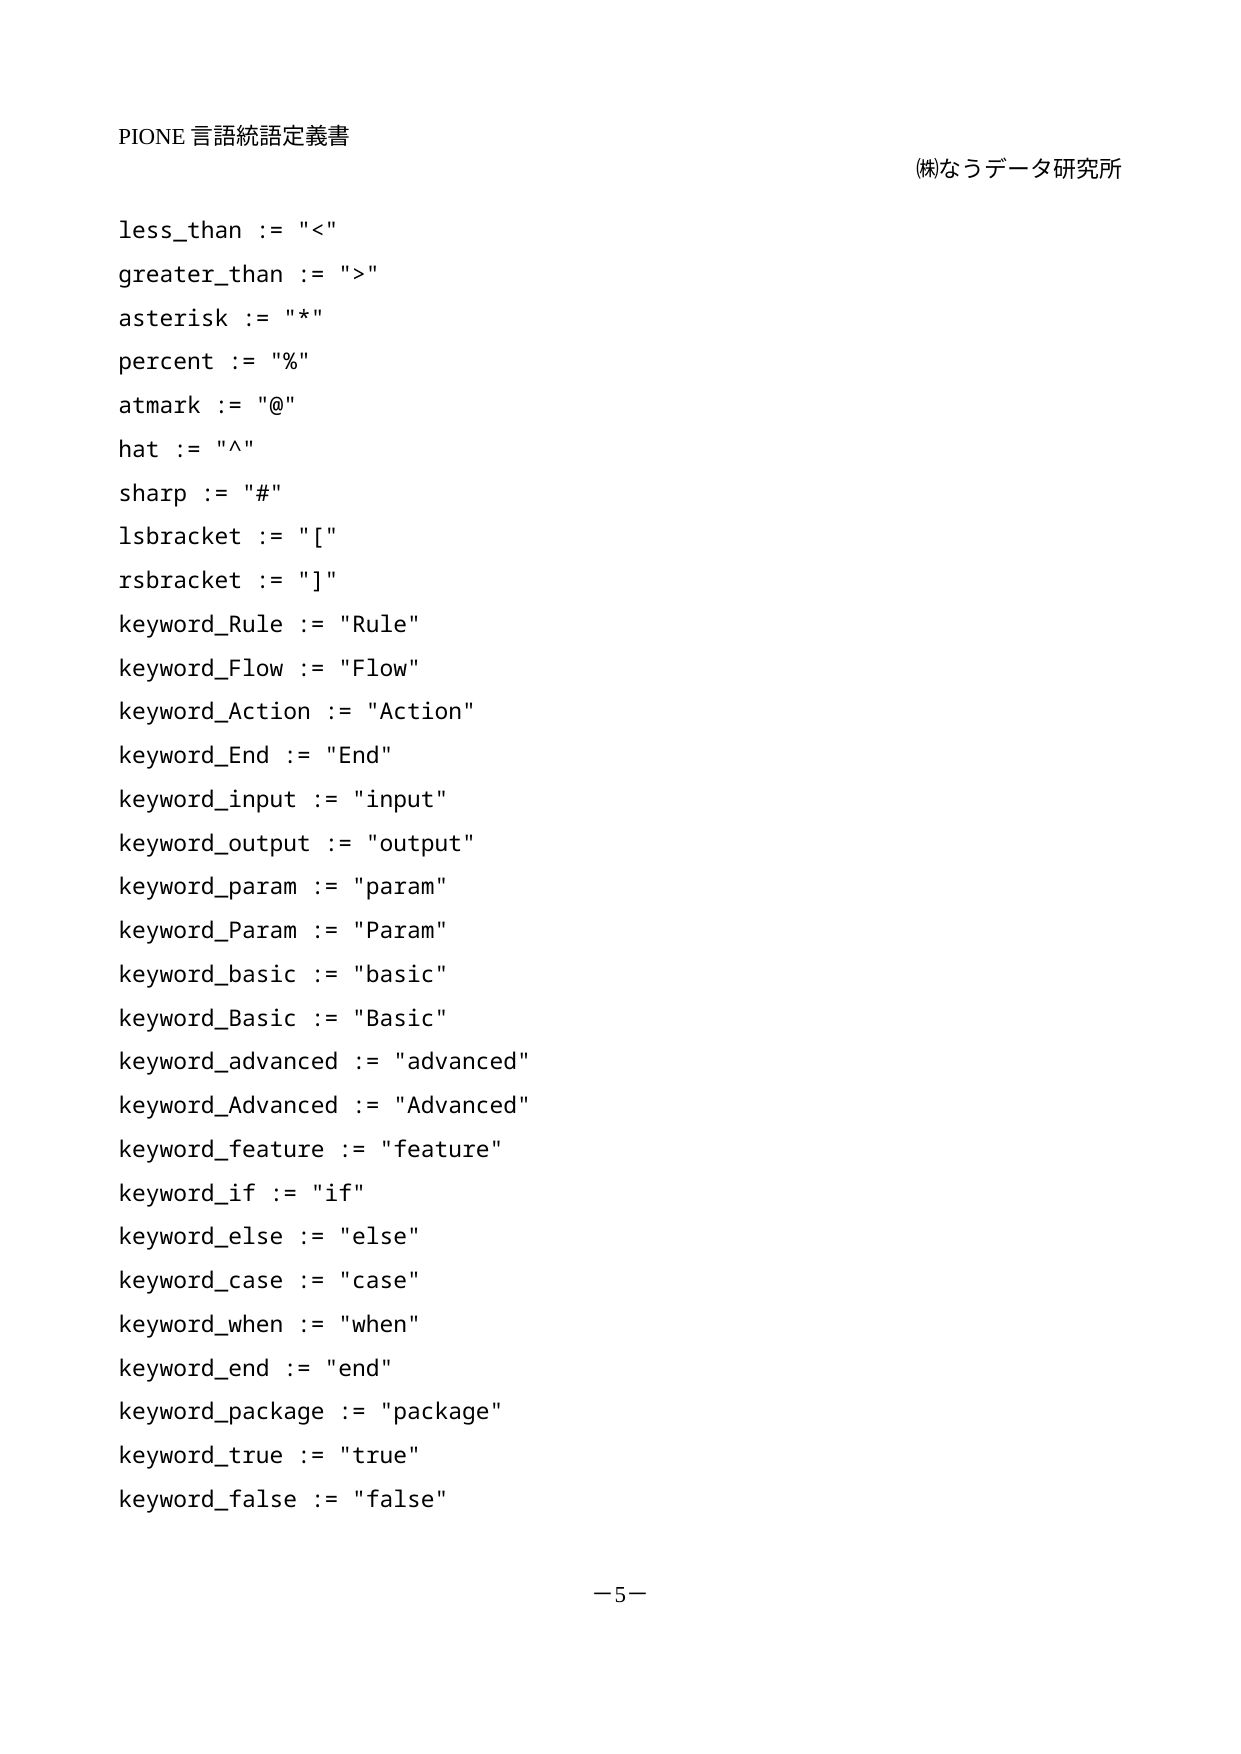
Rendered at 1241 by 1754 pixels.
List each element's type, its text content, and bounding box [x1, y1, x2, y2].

text keyword_End := "End" [118, 739, 1122, 770]
text keyword_when := "when" [118, 1308, 1122, 1339]
text keyword_else := "else" [118, 1220, 1122, 1252]
text keyword_feature := "feature" [118, 1133, 1122, 1164]
text atmark := "@" [118, 389, 1122, 420]
text keyword_Param := "Param" [118, 914, 1122, 945]
text rsbracket := "]" [118, 564, 1122, 595]
text keyword_end := "end" [118, 1352, 1122, 1383]
text keyword_param := "param" [118, 870, 1122, 902]
text keyword_output := "output" [118, 827, 1122, 858]
text less_than := "<" [118, 214, 1122, 245]
text keyword_Flow := "Flow" [118, 652, 1122, 683]
text lsbracket := "[" [118, 520, 1122, 552]
text keyword_Rule := "Rule" [118, 608, 1122, 639]
text keyword_Basic := "Basic" [118, 1002, 1122, 1033]
text asterisk := "*" [118, 302, 1122, 333]
text keyword_basic := "basic" [118, 958, 1122, 989]
text keyword_false := "false" [118, 1483, 1122, 1514]
text keyword_true := "true" [118, 1439, 1122, 1470]
text keyword_advanced := "advanced" [118, 1045, 1122, 1077]
text keyword_package := "package" [118, 1395, 1122, 1427]
text percent := "%" [118, 345, 1122, 377]
text keyword_if := "if" [118, 1177, 1122, 1208]
text keyword_input := "input" [118, 783, 1122, 814]
text greater_than := ">" [118, 258, 1122, 289]
text keyword_Action := "Action" [118, 695, 1122, 727]
text keyword_Advanced := "Advanced" [118, 1089, 1122, 1120]
text sharp := "#" [118, 477, 1122, 508]
text hat := "^" [118, 433, 1122, 464]
text keyword_case := "case" [118, 1264, 1122, 1295]
